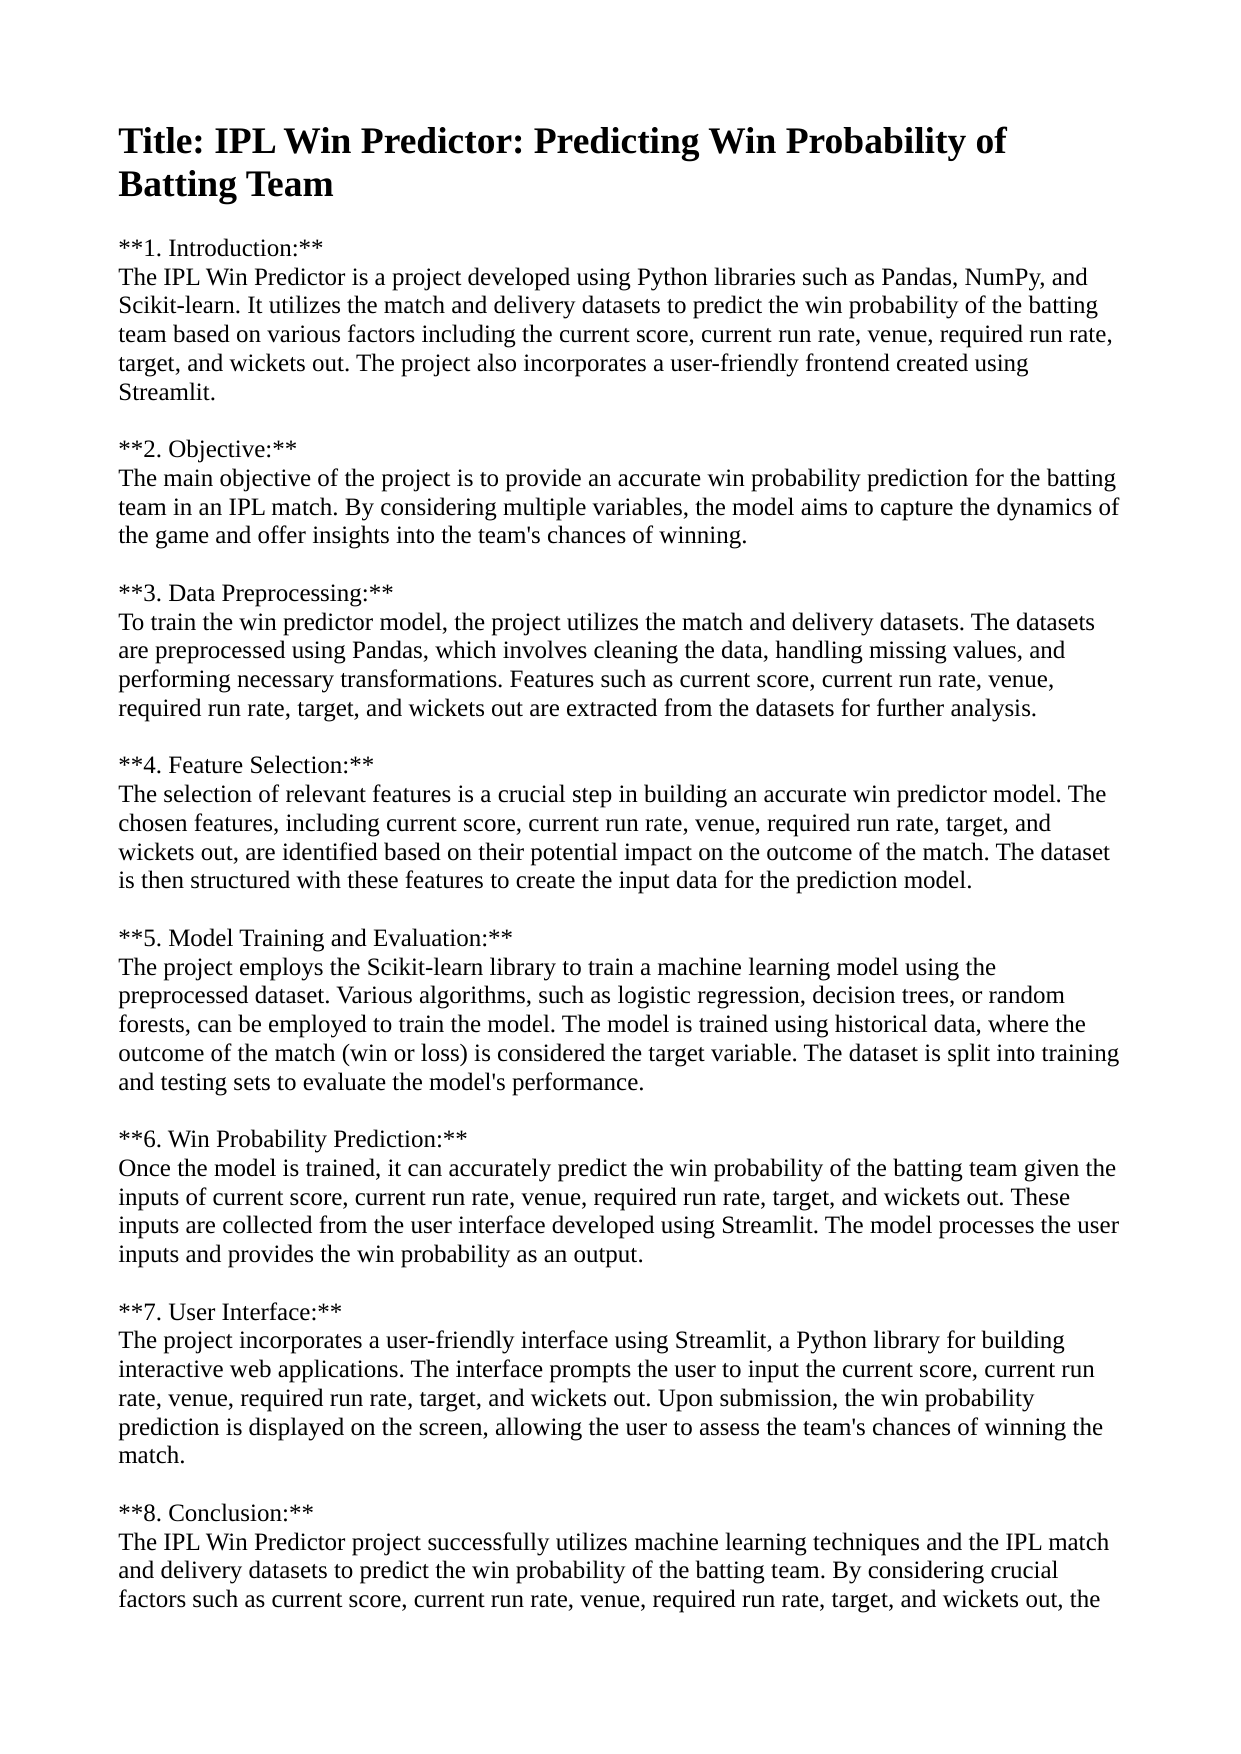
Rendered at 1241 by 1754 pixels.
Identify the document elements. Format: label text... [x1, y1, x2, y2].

text The project employs the Scikit-learn library to train a machine learning model using the preprocessed dataset. Various algorithms, such as logistic regression, decision trees, or random forests, can be employed to train the model. The model is trained using historical data, where the outcome of the match (win or loss) is considered the target variable. The dataset is split into training and testing sets to evaluate the model's performance. [118, 952, 1122, 1096]
text The project incorporates a user-friendly interface using Streamlit, a Python library for building interactive web applications. The interface prompts the user to input the current score, current run rate, venue, required run rate, target, and wickets out. Upon submission, the win probability prediction is displayed on the screen, allowing the user to assess the team's chances of winning the match. [118, 1326, 1122, 1469]
text Title: IPL Win Predictor: Predicting Win Probability of Batting Team [118, 118, 1122, 204]
text **4. Feature Selection:** [118, 751, 1122, 779]
text **6. Win Probability Prediction:** [118, 1124, 1122, 1153]
text **2. Objective:** [118, 434, 1122, 463]
text **1. Introduction:** [118, 233, 1122, 262]
text **3. Data Preprocessing:** [118, 578, 1122, 607]
text **7. User Interface:** [118, 1297, 1122, 1326]
text **8. Conclusion:** [118, 1498, 1122, 1527]
text The selection of relevant features is a crucial step in building an accurate win predictor model. The chosen features, including current score, current run rate, venue, required run rate, target, and wickets out, are identified based on their potential impact on the outcome of the match. The dataset is then structured with these features to create the input data for the prediction model. [118, 779, 1122, 894]
text The IPL Win Predictor project successfully utilizes machine learning techniques and the IPL match and delivery datasets to predict the win probability of the batting team. By considering crucial factors such as current score, current run rate, venue, required run rate, target, and wickets out, the [118, 1527, 1122, 1613]
text To train the win predictor model, the project utilizes the match and delivery datasets. The datasets are preprocessed using Pandas, which involves cleaning the data, handling missing values, and performing necessary transformations. Features such as current score, current run rate, venue, required run rate, target, and wickets out are extracted from the datasets for further analysis. [118, 607, 1122, 722]
text The IPL Win Predictor is a project developed using Python libraries such as Pandas, NumPy, and Scikit-learn. It utilizes the match and delivery datasets to predict the win probability of the batting team based on various factors including the current score, current run rate, venue, required run rate, target, and wickets out. The project also incorporates a user-friendly frontend created using Streamlit. [118, 262, 1122, 406]
text Once the model is trained, it can accurately predict the win probability of the batting team given the inputs of current score, current run rate, venue, required run rate, target, and wickets out. These inputs are collected from the user interface developed using Streamlit. The model processes the user inputs and provides the win probability as an output. [118, 1153, 1122, 1268]
text The main objective of the project is to provide an accurate win probability prediction for the batting team in an IPL match. By considering multiple variables, the model aims to capture the dynamics of the game and offer insights into the team's chances of winning. [118, 463, 1122, 549]
text **5. Model Training and Evaluation:** [118, 923, 1122, 952]
